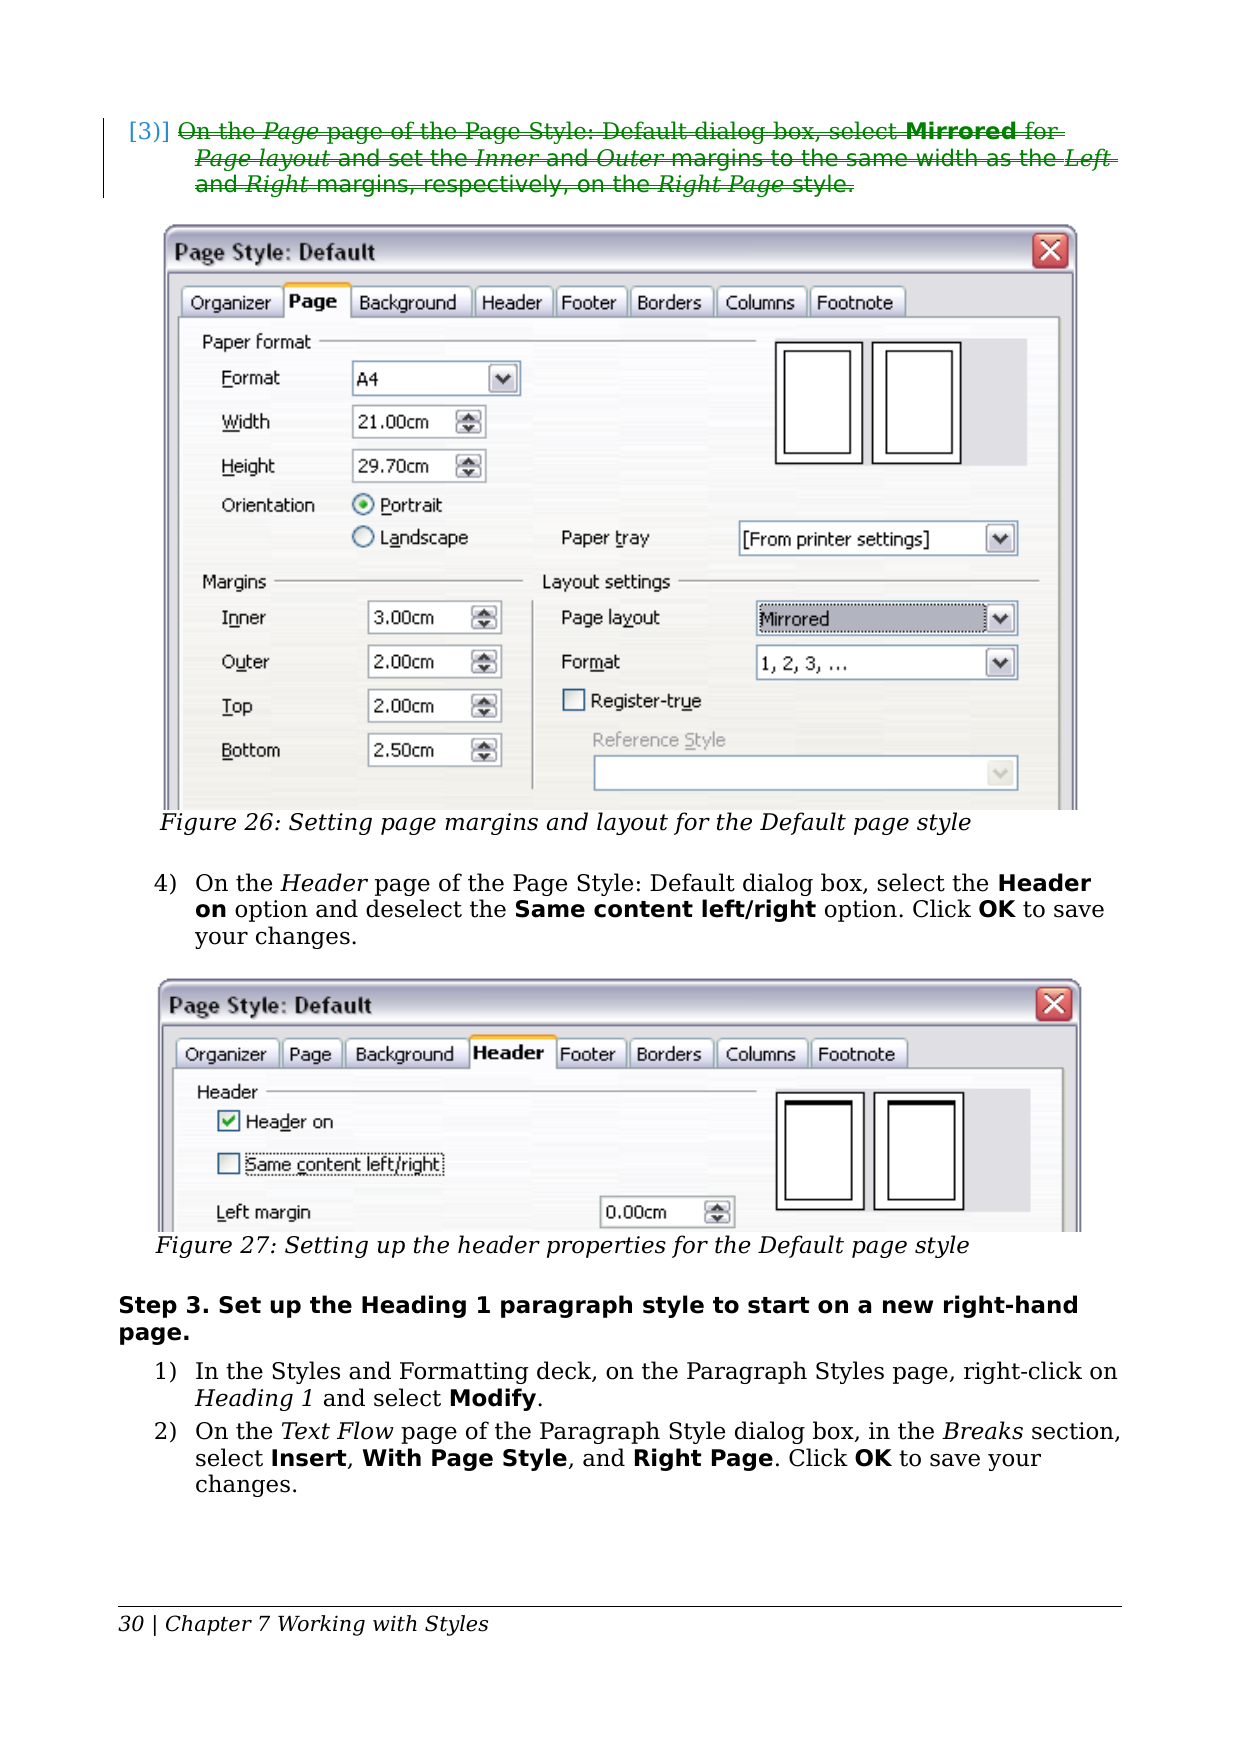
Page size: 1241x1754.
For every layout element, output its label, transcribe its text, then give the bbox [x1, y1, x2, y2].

list On the Text Flow page of the Paragraph Style dialog box, in the Breaks section, select Insert, With Page Style, and Right Page. Click OK to save your changes. [177, 1418, 1122, 1498]
list On the Header page of the Page Style: Default dialog box, select the Header on option and deselect the Same content left/right option. Click OK to save your changes. [177, 870, 1122, 950]
text Figure 26: Setting page margins and layout for the Default page style [160, 810, 1080, 836]
text Step 3. Set up the Heading 1 paragraph style to start on a new right-hand page. [118, 1293, 1122, 1346]
list In the Styles and Formatting deck, on the Paragraph Styles page, right-click on Heading 1 and select Modify. [177, 1358, 1122, 1412]
picture [155, 975, 1085, 1232]
picture [159, 223, 1081, 810]
text Figure 27: Setting up the header properties for the Default page style [156, 1232, 1084, 1259]
